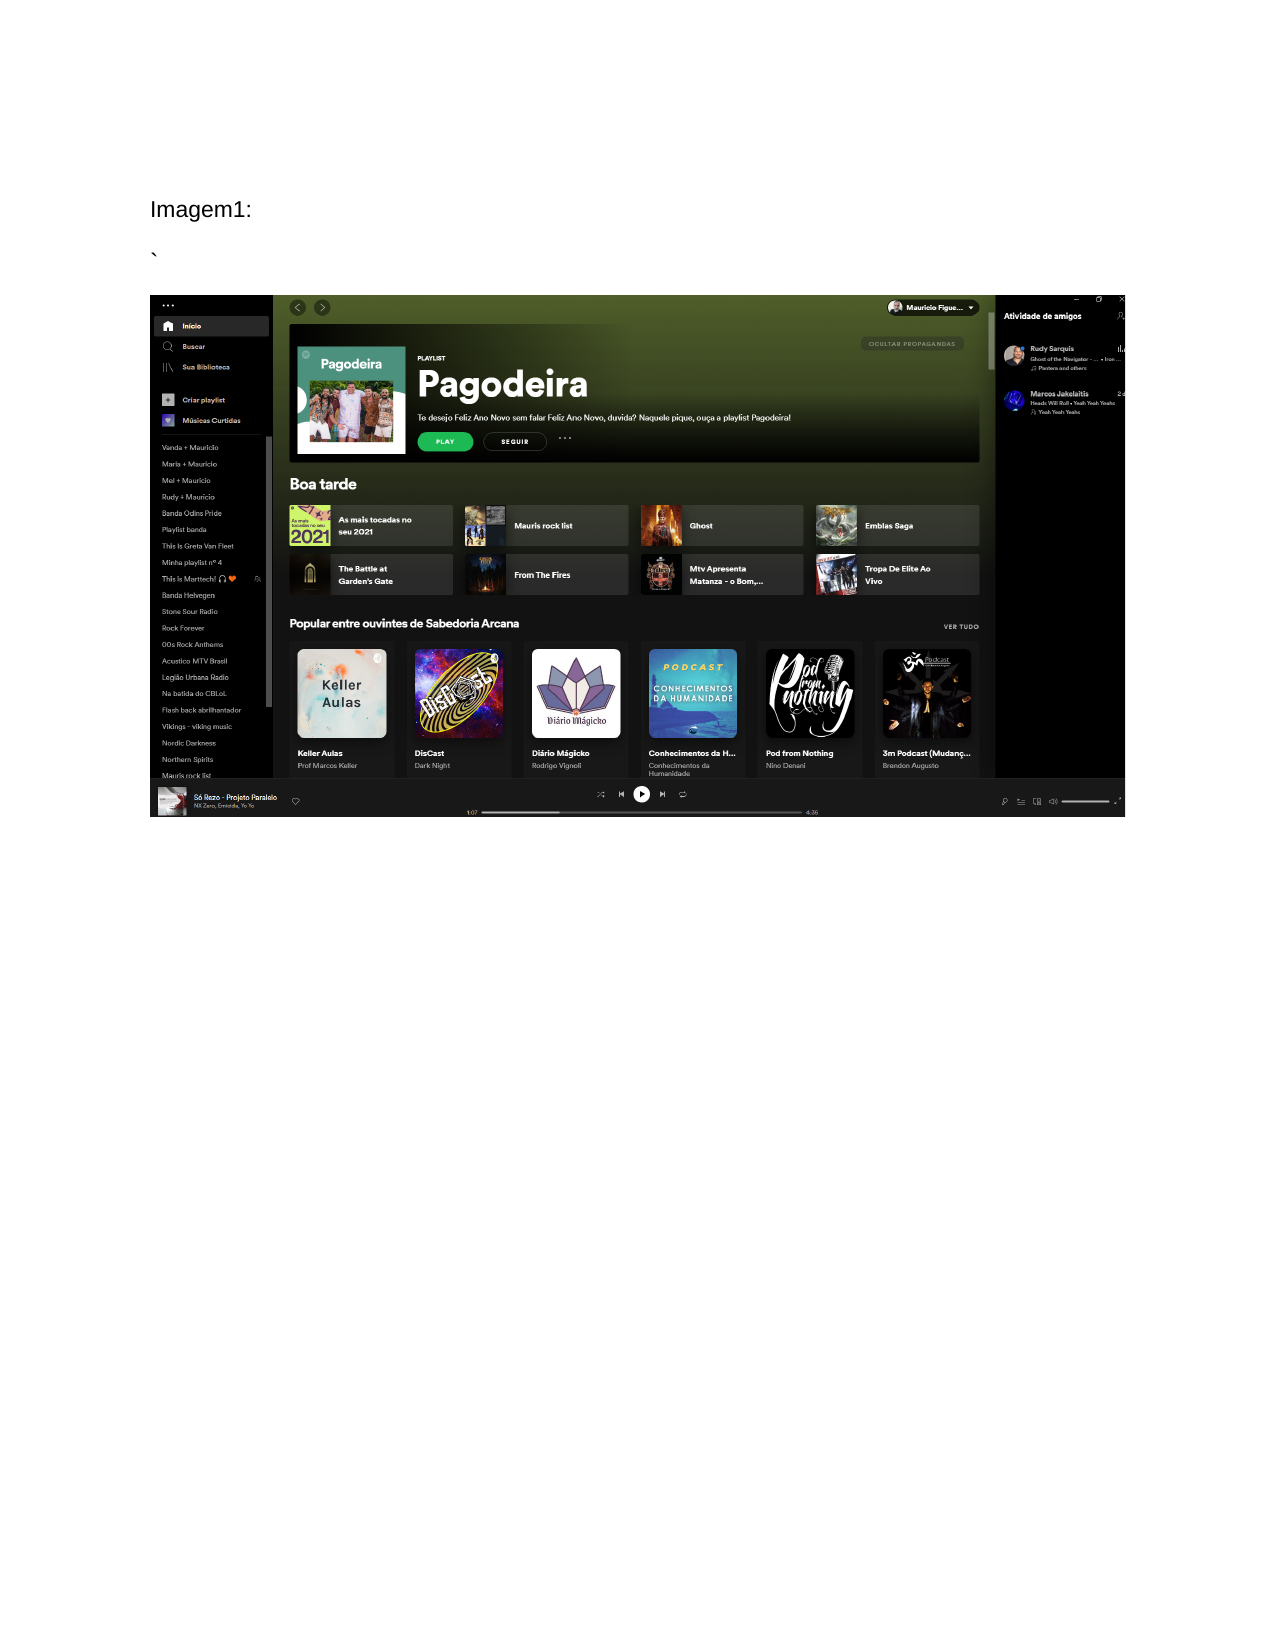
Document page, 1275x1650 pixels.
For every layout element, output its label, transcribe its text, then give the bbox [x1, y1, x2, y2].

picture [150, 295, 1125, 817]
text Imagem1: [150, 150, 1125, 225]
text ` [150, 242, 1125, 279]
